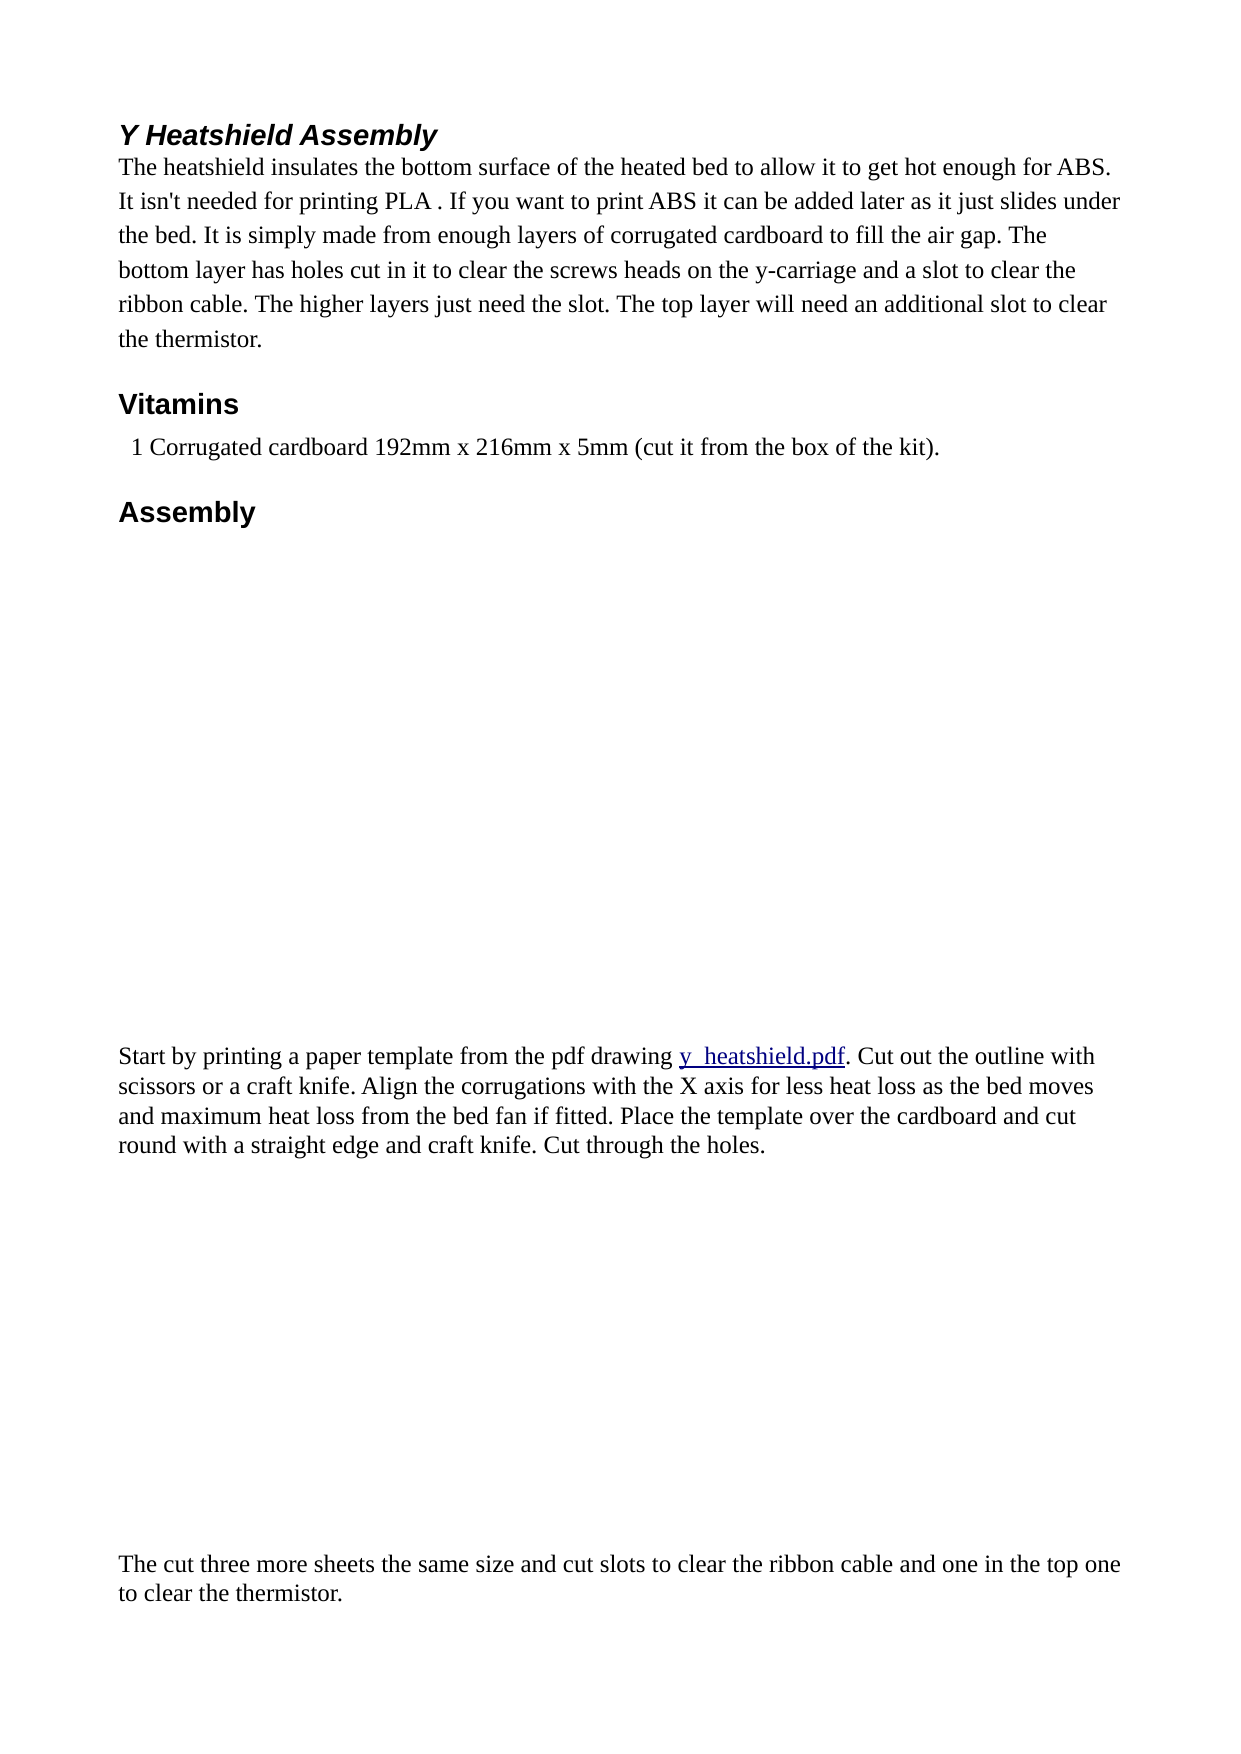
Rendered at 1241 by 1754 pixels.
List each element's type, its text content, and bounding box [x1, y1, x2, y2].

subtitle Vitamins [118, 387, 1122, 420]
text Start by printing a paper template from the pdf drawing y_heatshield.pdf. Cut out the outline with scissors or a craft knife. Align the corrugations with the X axis for less heat loss as the bed moves and maximum heat loss from the bed fan if fitted. Place the template over the cardboard and cut round with a straight edge and craft knife. Cut through the holes. [118, 1041, 1122, 1159]
subtitle Assembly [118, 495, 1122, 528]
text The cut three more sheets the same size and cut slots to clear the ribbon cable and one in the top one to clear the thermistor. [118, 1548, 1122, 1607]
text The heatshield insulates the bottom surface of the heated bed to allow it to get hot enough for ABS. It isn't needed for printing PLA . If you want to print ABS it can be added later as it just slides under the bed. It is simply made from enough layers of corrugated cardboard to fill the air gap. The bottom layer has holes cut in it to clear the screws heads on the y-carriage and a slot to clear the ribbon cable. The higher layers just need the slot. The top layer will need an additional slot to clear the thermistor. [118, 152, 1122, 353]
subtitle Y Heatshield Assembly [118, 118, 1122, 152]
text 1 Corrugated cardboard 192mm x 216mm x 5mm (cut it from the box of the kit). [118, 432, 1122, 461]
